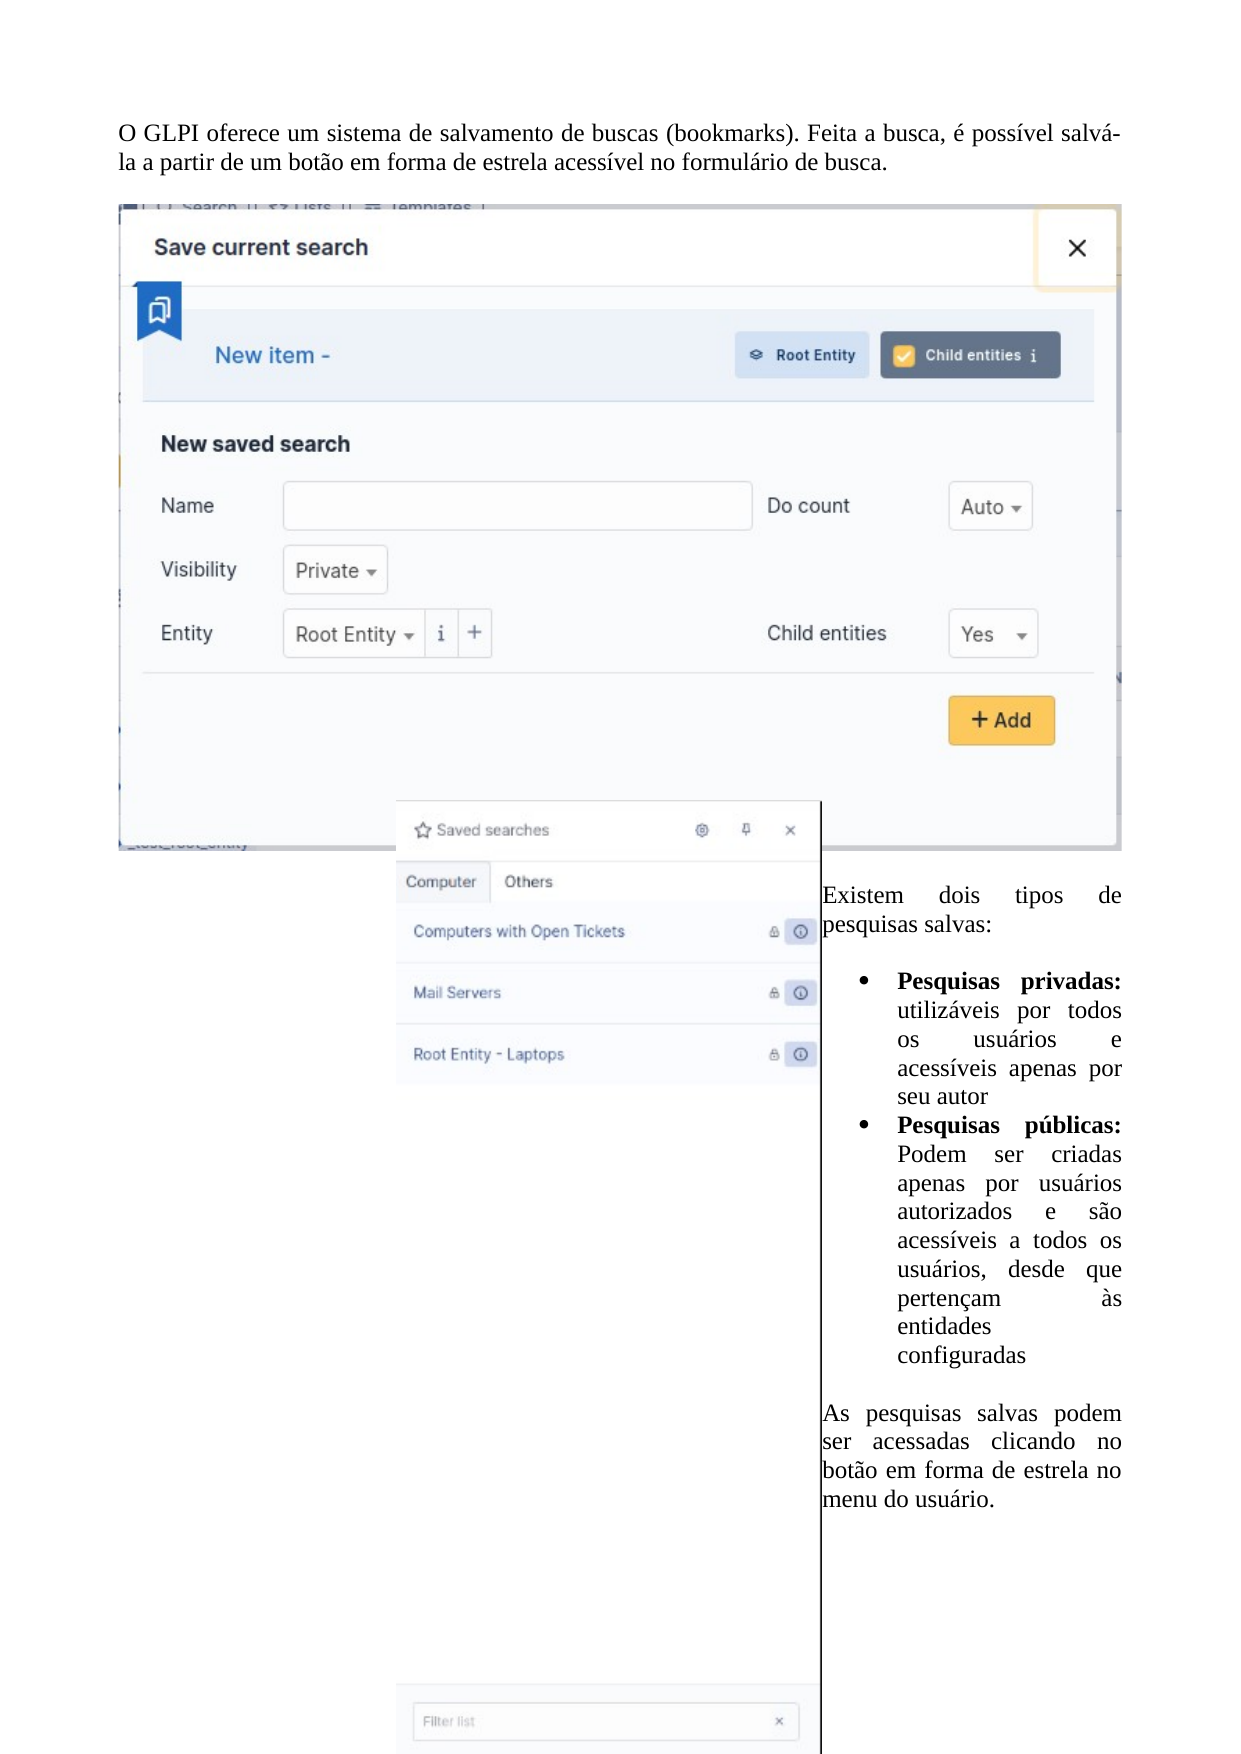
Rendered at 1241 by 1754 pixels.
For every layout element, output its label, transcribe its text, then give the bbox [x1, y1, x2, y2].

list [156, 966, 396, 1110]
text [118, 1398, 396, 1513]
text Existem dois tipos de pesquisas salvas: [822, 880, 1122, 938]
text O GLPI oferece um sistema de salvamento de buscas (bookmarks). Feita a busca, é possível salvá-la a partir de um botão em forma de estrela acessível no formulário de busca. [118, 118, 1122, 176]
text [118, 880, 396, 938]
list Pesquisas públicas: Podem ser criadas apenas por usuários autorizados e são acessíveis a todos os usuários, desde que pertençam às entidades configuradas [822, 1110, 1122, 1369]
picture [119, 204, 1122, 1754]
text As pesquisas salvas podem ser acessadas clicando no botão em forma de estrela no menu do usuário. [822, 1398, 1122, 1513]
list [156, 1110, 396, 1369]
list Pesquisas privadas: utilizáveis por todos os usuários e acessíveis apenas por seu autor [822, 966, 1122, 1110]
